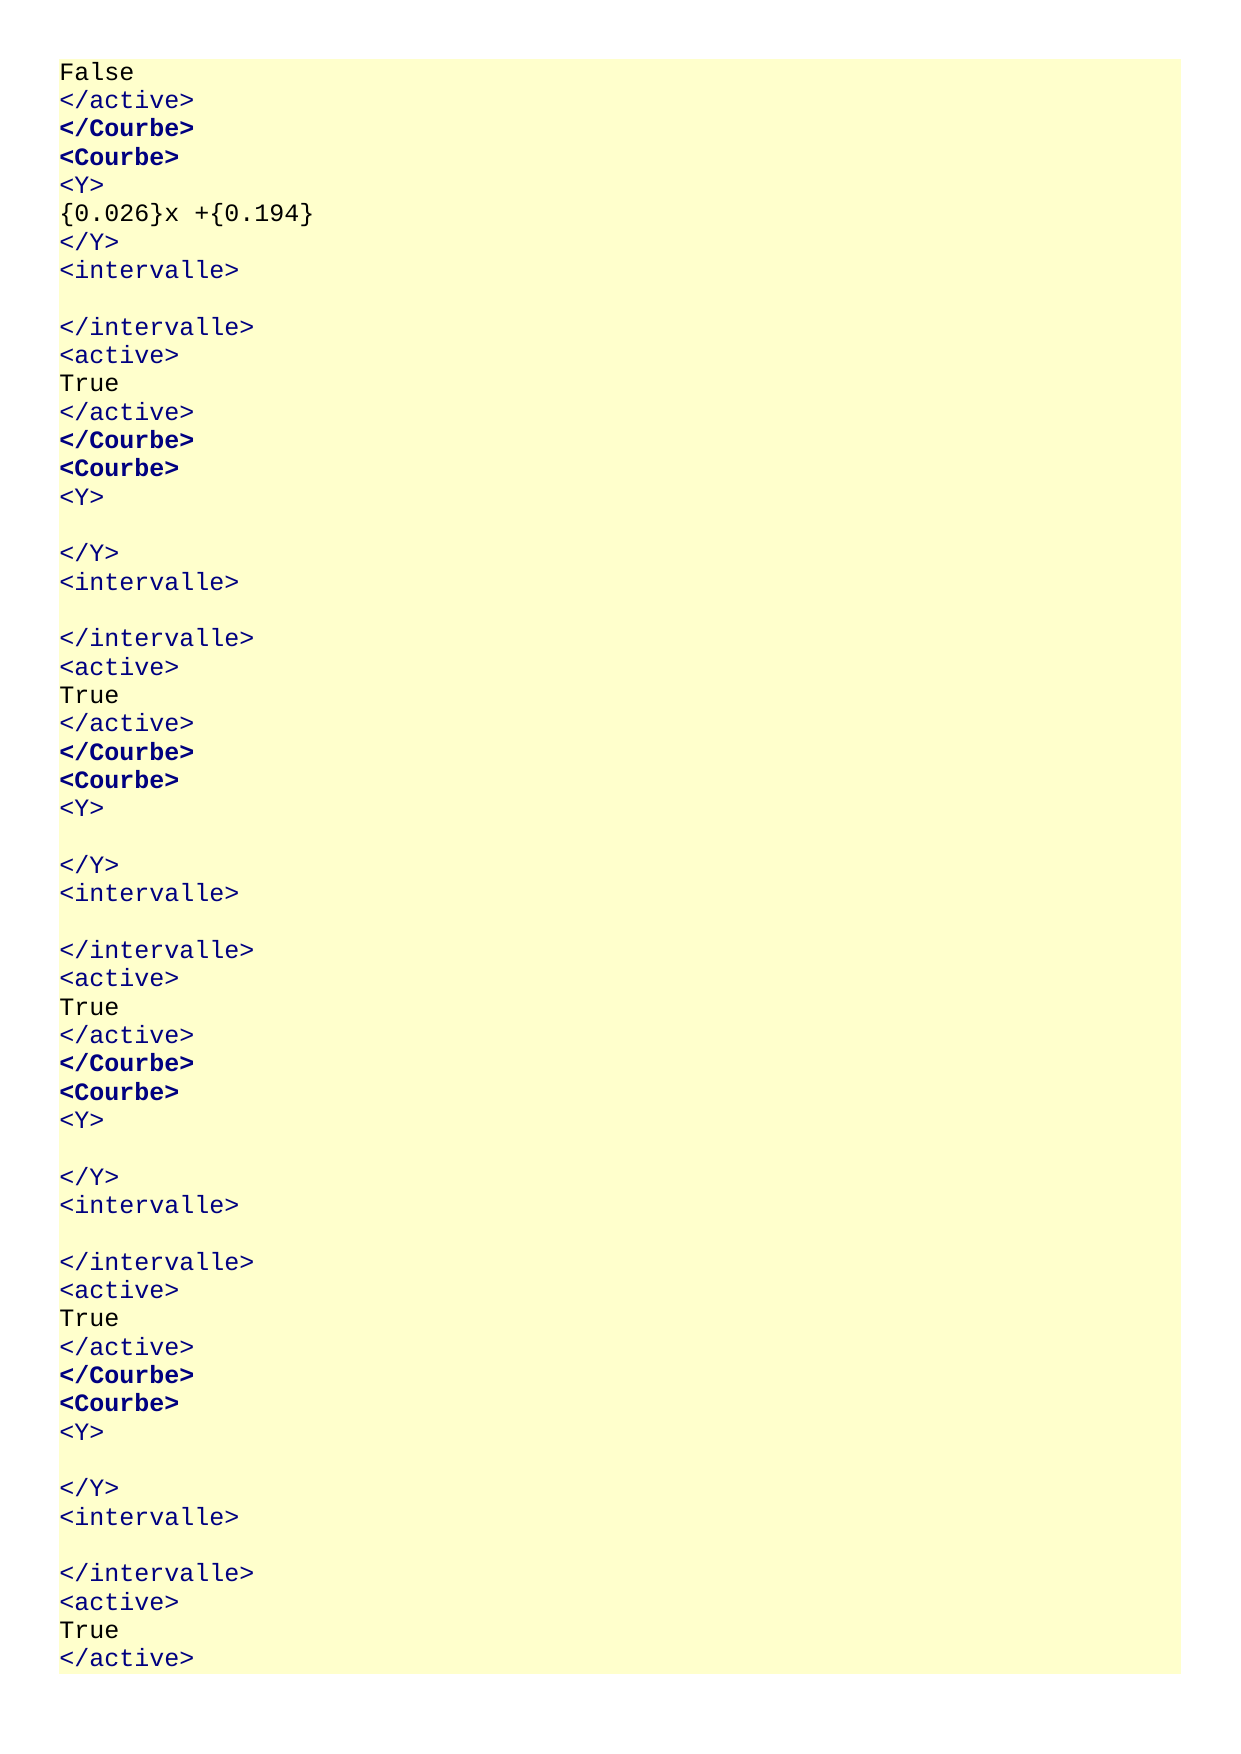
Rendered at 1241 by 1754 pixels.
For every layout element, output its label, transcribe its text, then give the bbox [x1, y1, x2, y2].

text </active> [59, 1646, 1181, 1674]
text <Courbe> [59, 767, 1181, 796]
text </Y> [59, 541, 1181, 569]
text <Courbe> [59, 1391, 1181, 1419]
text </intervalle> [59, 937, 1181, 966]
text </Y> [59, 229, 1181, 257]
text False [59, 59, 1181, 87]
text {0.026}x +{0.194} [59, 201, 1181, 229]
text </Courbe> [59, 1051, 1181, 1079]
text <Y> [59, 484, 1181, 512]
text True [59, 994, 1181, 1022]
text </Y> [59, 1164, 1181, 1192]
text <Courbe> [59, 1079, 1181, 1107]
text </intervalle> [59, 626, 1181, 654]
text <intervalle> [59, 569, 1181, 597]
text </Courbe> [59, 1362, 1181, 1391]
text True [59, 1617, 1181, 1646]
text <intervalle> [59, 257, 1181, 286]
text <Courbe> [59, 456, 1181, 484]
text </active> [59, 87, 1181, 116]
text <intervalle> [59, 1504, 1181, 1532]
text </Y> [59, 1476, 1181, 1504]
text </active> [59, 1022, 1181, 1051]
text <Y> [59, 796, 1181, 824]
text <active> [59, 342, 1181, 371]
text </Y> [59, 852, 1181, 881]
text </active> [59, 399, 1181, 427]
text <active> [59, 1277, 1181, 1306]
text </Courbe> [59, 427, 1181, 456]
text <active> [59, 966, 1181, 994]
text </active> [59, 711, 1181, 739]
text <Courbe> [59, 144, 1181, 172]
text <active> [59, 654, 1181, 682]
text <intervalle> [59, 881, 1181, 909]
text True [59, 371, 1181, 399]
text <Y> [59, 1419, 1181, 1447]
text <Y> [59, 1107, 1181, 1136]
text <active> [59, 1589, 1181, 1617]
text </intervalle> [59, 314, 1181, 342]
text <Y> [59, 172, 1181, 201]
text </Courbe> [59, 739, 1181, 767]
text </intervalle> [59, 1249, 1181, 1277]
text True [59, 1306, 1181, 1334]
text True [59, 682, 1181, 711]
text </Courbe> [59, 116, 1181, 144]
text <intervalle> [59, 1192, 1181, 1221]
text </active> [59, 1334, 1181, 1362]
text </intervalle> [59, 1561, 1181, 1589]
